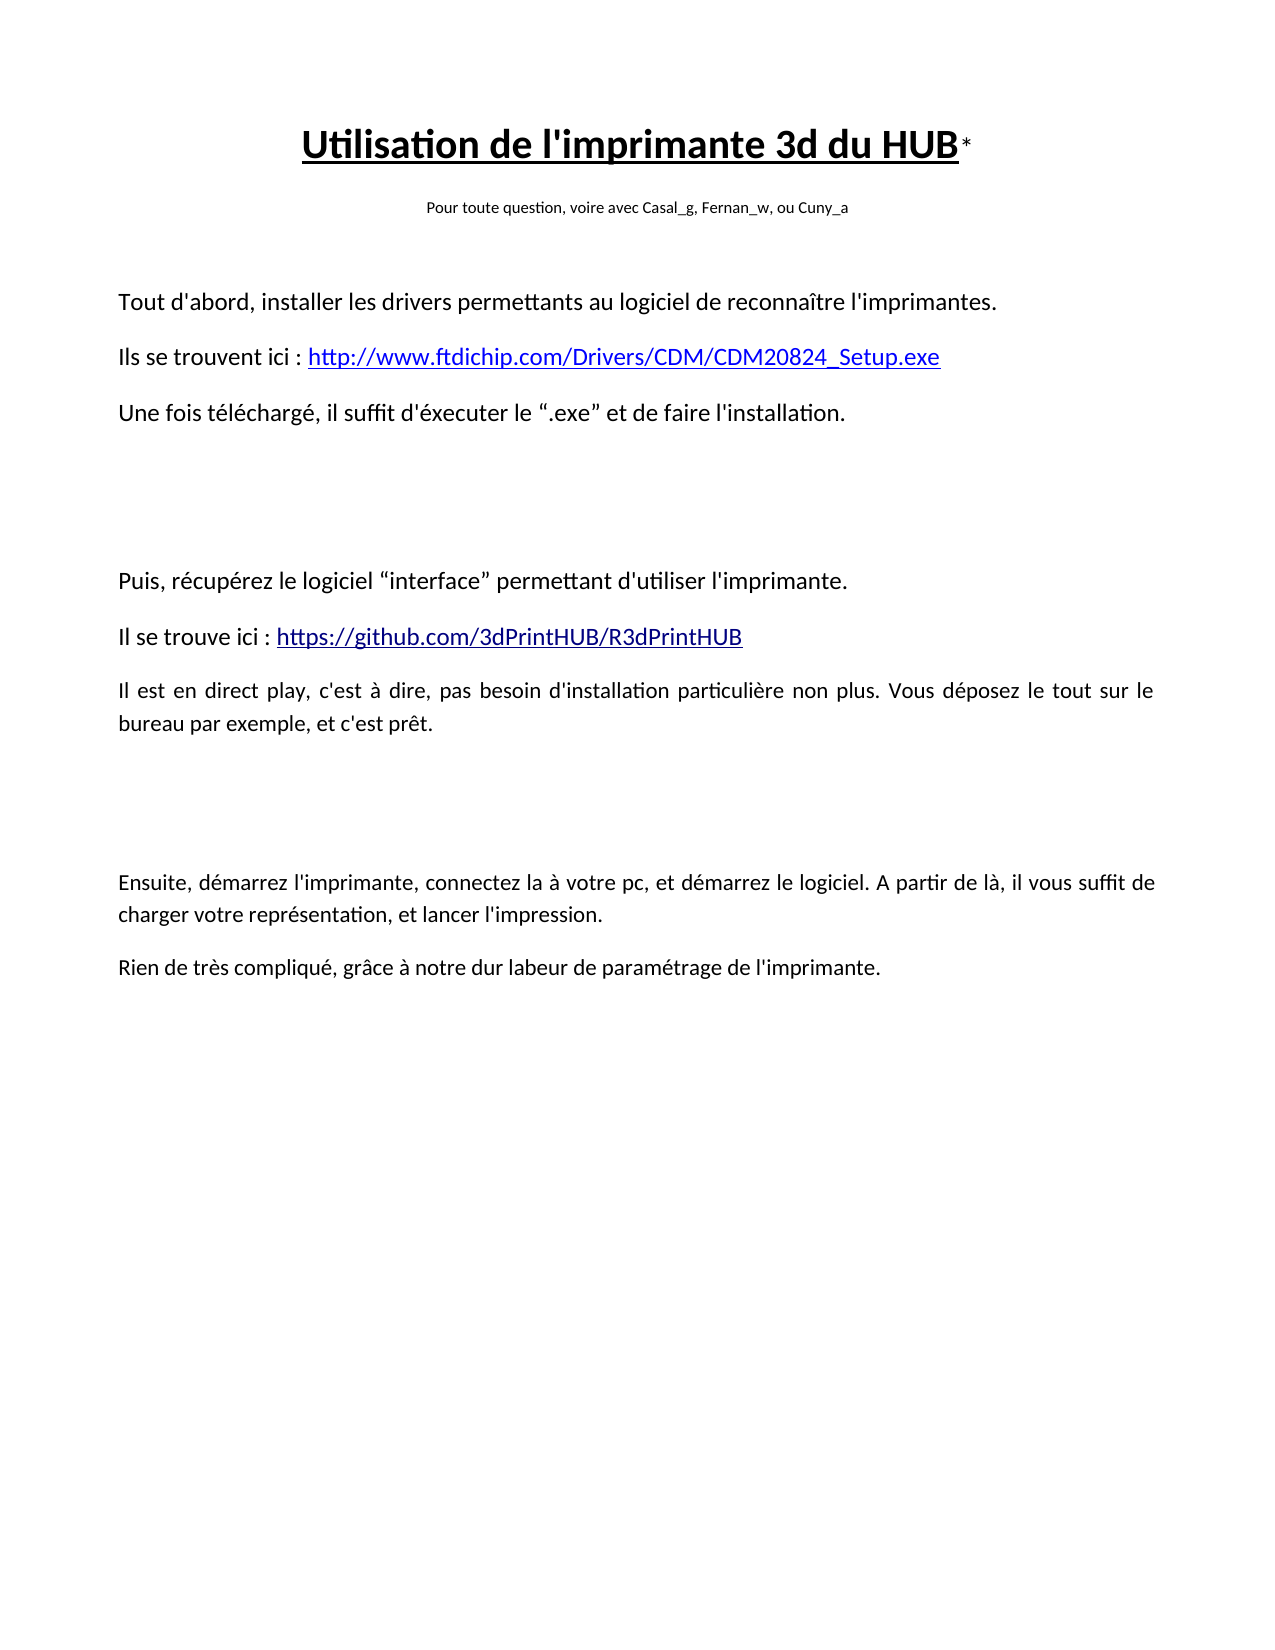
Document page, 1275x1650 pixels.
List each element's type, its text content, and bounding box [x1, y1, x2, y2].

text Pour toute question, voire avec Casal_g, Fernan_w, ou Cuny_a [118, 197, 1157, 218]
text Il est en direct play, c'est à dire, pas besoin d'installation particulière non plus. Vous déposez le tout sur le bureau par exemple, et c'est prêt. [118, 677, 1157, 737]
text Utilisation de l'imprimante 3d du HUB* [118, 118, 1157, 169]
text Une fois téléchargé, il suffit d'éxecuter le “.exe” et de faire l'installation. [118, 397, 1157, 428]
text Puis, récupérez le logiciel “interface” permettant d'utiliser l'imprimante. [118, 565, 1157, 595]
text Tout d'abord, installer les drivers permettants au logiciel de reconnaître l'imprimantes. [118, 286, 1157, 316]
text Ils se trouvent ici : http://www.ftdichip.com/Drivers/CDM/CDM20824_Setup.exe [118, 342, 1157, 372]
text Rien de très compliqué, grâce à notre dur labeur de paramétrage de l'imprimante. [118, 953, 1157, 981]
text Ensuite, démarrez l'imprimante, connectez la à votre pc, et démarrez le logiciel. A partir de là, il vous suffit de charger votre représentation, et lancer l'impression. [118, 868, 1157, 928]
text Il se trouve ici : https://github.com/3dPrintHUB/R3dPrintHUB [118, 621, 1157, 651]
